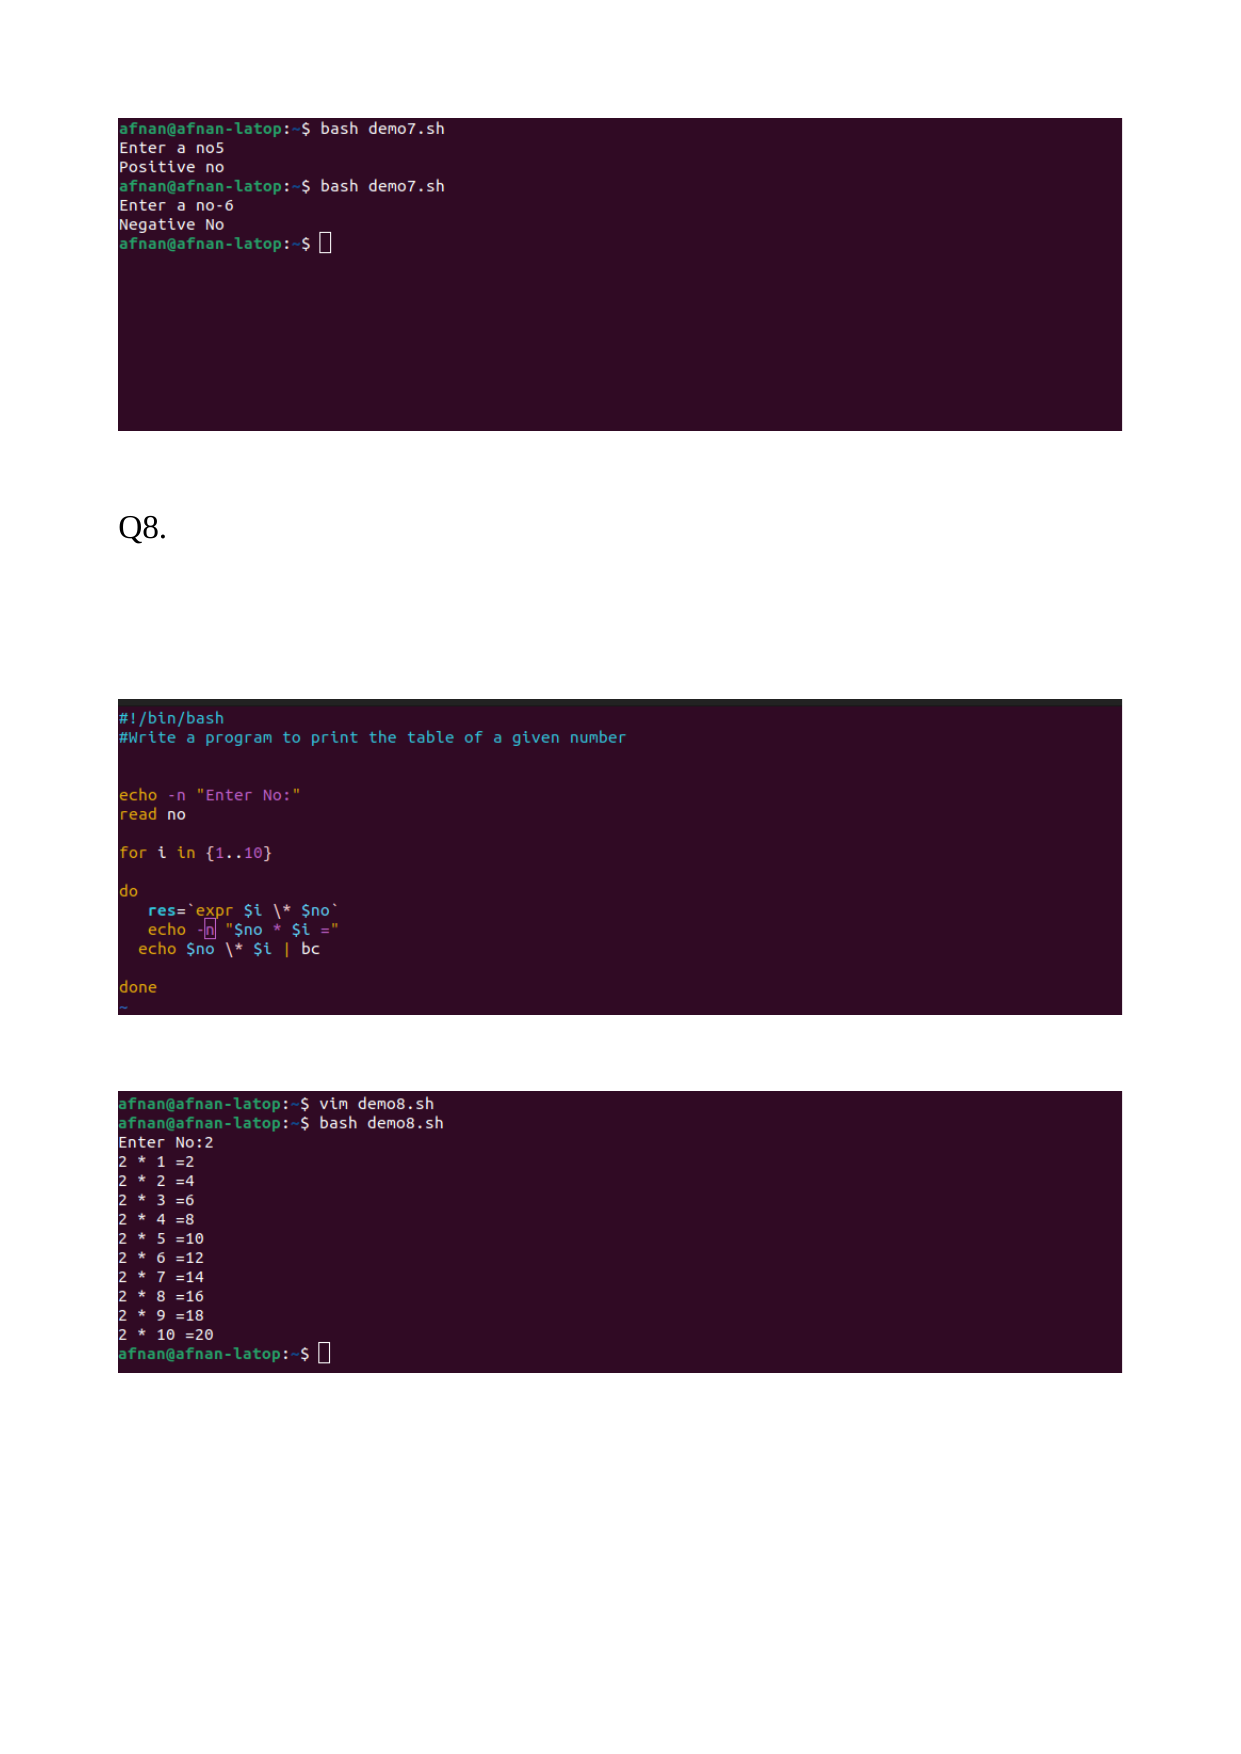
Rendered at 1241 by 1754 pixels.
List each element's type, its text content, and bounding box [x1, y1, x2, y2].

picture [118, 1091, 1123, 1373]
picture [118, 699, 1123, 1015]
text Q8. [118, 508, 1122, 546]
picture [118, 118, 1123, 431]
